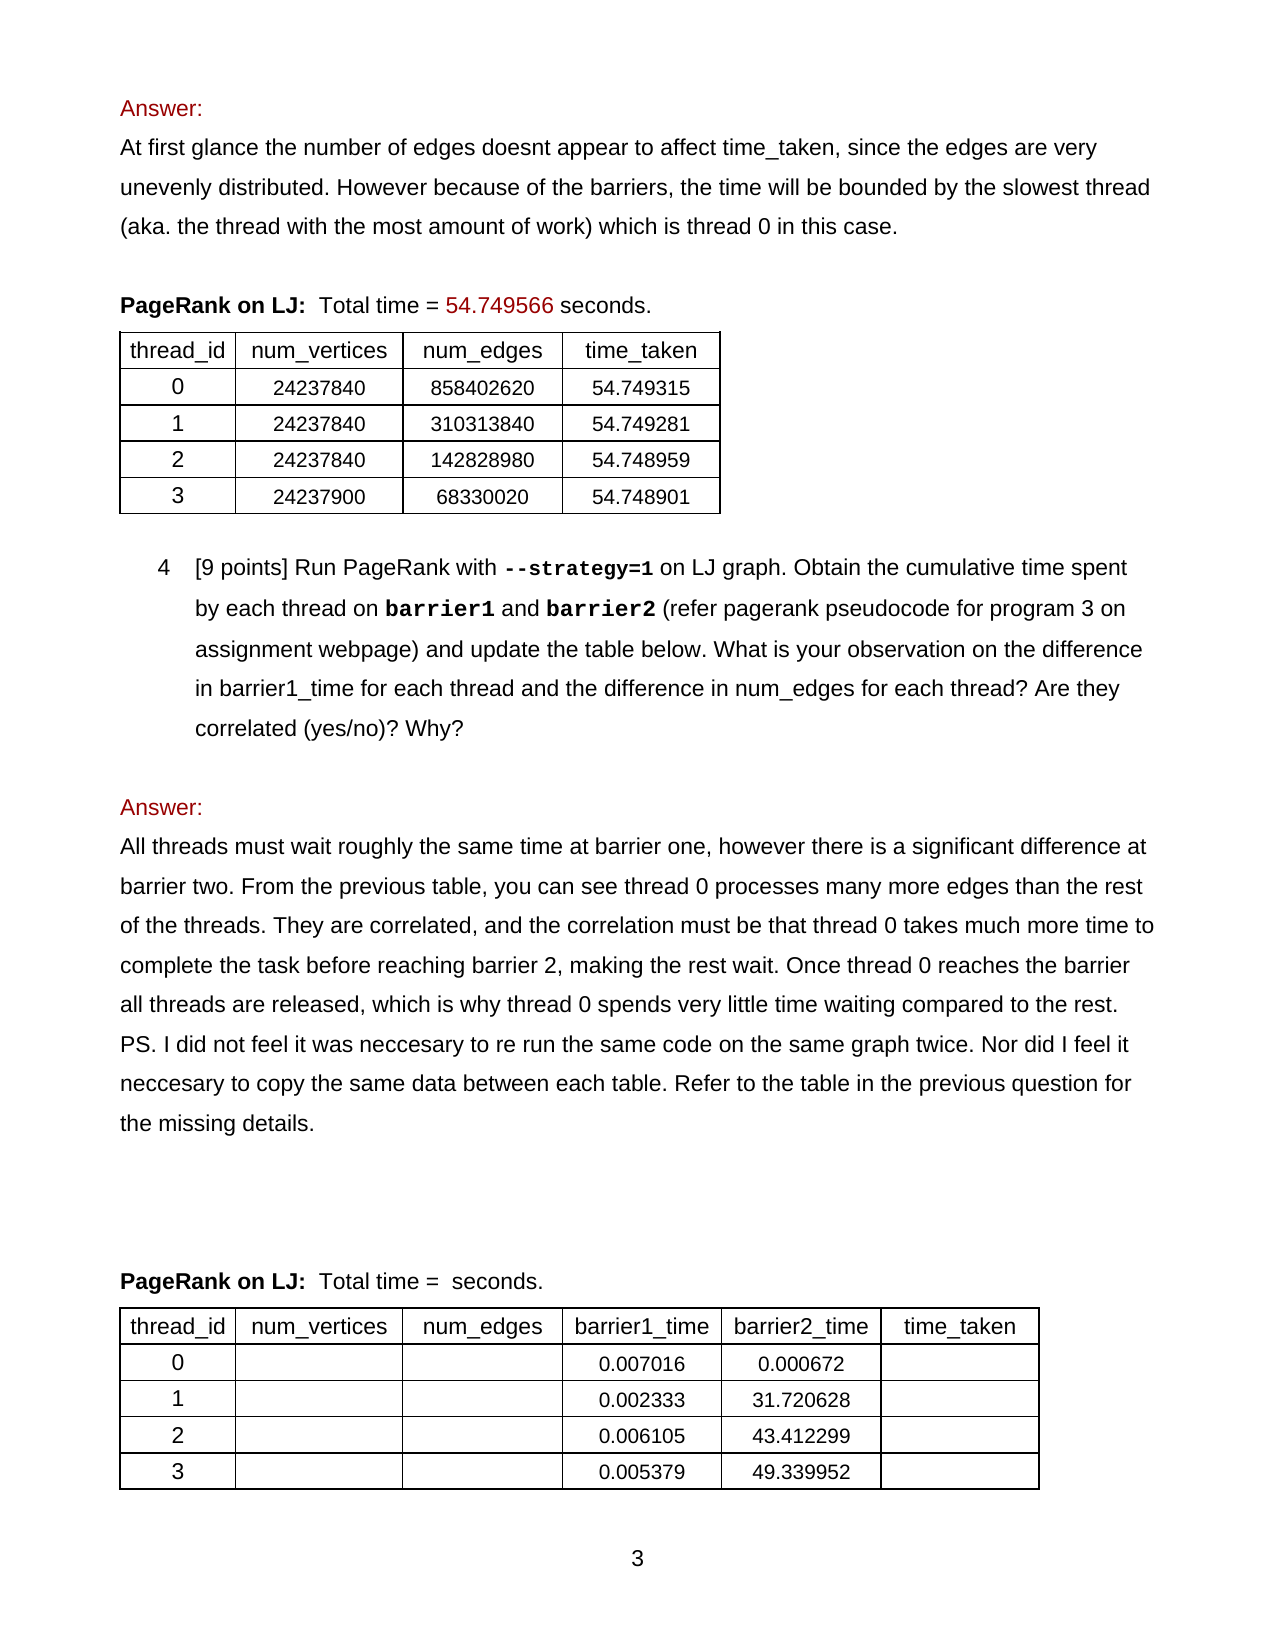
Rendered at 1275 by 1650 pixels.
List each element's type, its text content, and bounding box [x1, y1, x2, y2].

table_cell 2 [121, 442, 235, 476]
table_cell [882, 1381, 1038, 1416]
table_cell [403, 1454, 562, 1488]
table_cell [882, 1454, 1038, 1488]
table_cell 1 [121, 406, 235, 440]
table_cell 0.005379 [563, 1454, 721, 1488]
table_cell [236, 1417, 402, 1452]
table_cell 54.749315 [563, 369, 719, 404]
table_header num_edges [403, 1309, 562, 1343]
table_cell 54.749281 [563, 406, 719, 440]
table_cell 310313840 [404, 406, 562, 440]
table_cell [403, 1345, 562, 1379]
table_cell 0 [121, 369, 235, 404]
text Answer: [120, 94, 1155, 121]
text All threads must wait roughly the same time at barrier one, however there is a significant difference at barrier two. From the previous table, you can see thread 0 processes many more edges than the rest of the threads. They are correlated, and the correlation must be that thread 0 takes much more time to complete the task before reaching barrier 2, making the rest wait. Once thread 0 reaches the barrier all threads are released, which is why thread 0 spends very little time waiting compared to the rest. [120, 833, 1155, 1018]
table_cell 142828980 [404, 442, 562, 476]
table_cell 1 [121, 1381, 235, 1416]
table_cell 3 [121, 478, 235, 513]
table_header thread_id [121, 1309, 235, 1343]
table_header time_taken [563, 333, 719, 368]
table_cell 68330020 [404, 478, 562, 513]
table_cell 0.006105 [563, 1417, 721, 1452]
table_header time_taken [882, 1309, 1038, 1343]
table_cell 24237900 [236, 478, 402, 513]
text PS. I did not feel it was neccesary to re run the same code on the same graph twice. Nor did I feel it neccesary to copy the same data between each table. Refer to the table in the previous question for the missing details. [120, 1031, 1155, 1136]
table_cell [236, 1345, 402, 1379]
list [9 points] Run PageRank with --strategy=1 on LJ graph. Obtain the cumulative time spent by each thread on barrier1 and barrier2 (refer pagerank pseudocode for program 3 on assignment webpage) and update the table below. What is your observation on the difference in barrier1_time for each thread and the difference in num_edges for each thread? Are they correlated (yes/no)? Why? [157, 554, 1155, 741]
table_header barrier1_time [563, 1309, 721, 1343]
table_cell 2 [121, 1417, 235, 1452]
text At first glance the number of edges doesnt appear to affect time_taken, since the edges are very unevenly distributed. However because of the barriers, the time will be bounded by the slowest thread (aka. the thread with the most amount of work) which is thread 0 in this case. [120, 134, 1155, 239]
table_header num_vertices [236, 1309, 402, 1343]
table_cell [403, 1381, 562, 1416]
table_header num_vertices [236, 333, 402, 368]
table_cell 24237840 [236, 406, 402, 440]
table_cell 54.748901 [563, 478, 719, 513]
table_header barrier2_time [722, 1309, 880, 1343]
table_cell 31.720628 [722, 1381, 880, 1416]
table_cell 43.412299 [722, 1417, 880, 1452]
text PageRank on LJ: Total time = seconds. [120, 1268, 1155, 1294]
table_cell [882, 1345, 1038, 1379]
table_cell [882, 1417, 1038, 1452]
text PageRank on LJ: Total time = 54.749566 seconds. [120, 292, 1155, 318]
table_cell [236, 1454, 402, 1488]
table_cell 0.007016 [563, 1345, 721, 1379]
table_cell 858402620 [404, 369, 562, 404]
table_cell [403, 1417, 562, 1452]
table_cell 0.000672 [722, 1345, 880, 1379]
table_header num_edges [404, 333, 562, 368]
table_header thread_id [121, 333, 235, 368]
table_cell 49.339952 [722, 1454, 880, 1488]
table_cell 0 [121, 1345, 235, 1379]
table_cell 54.748959 [563, 442, 719, 476]
table_cell 24237840 [236, 369, 402, 404]
table_cell 3 [121, 1454, 235, 1488]
text Answer: [120, 794, 1155, 820]
table_cell [236, 1381, 402, 1416]
table_cell 0.002333 [563, 1381, 721, 1416]
table_cell 24237840 [236, 442, 402, 476]
